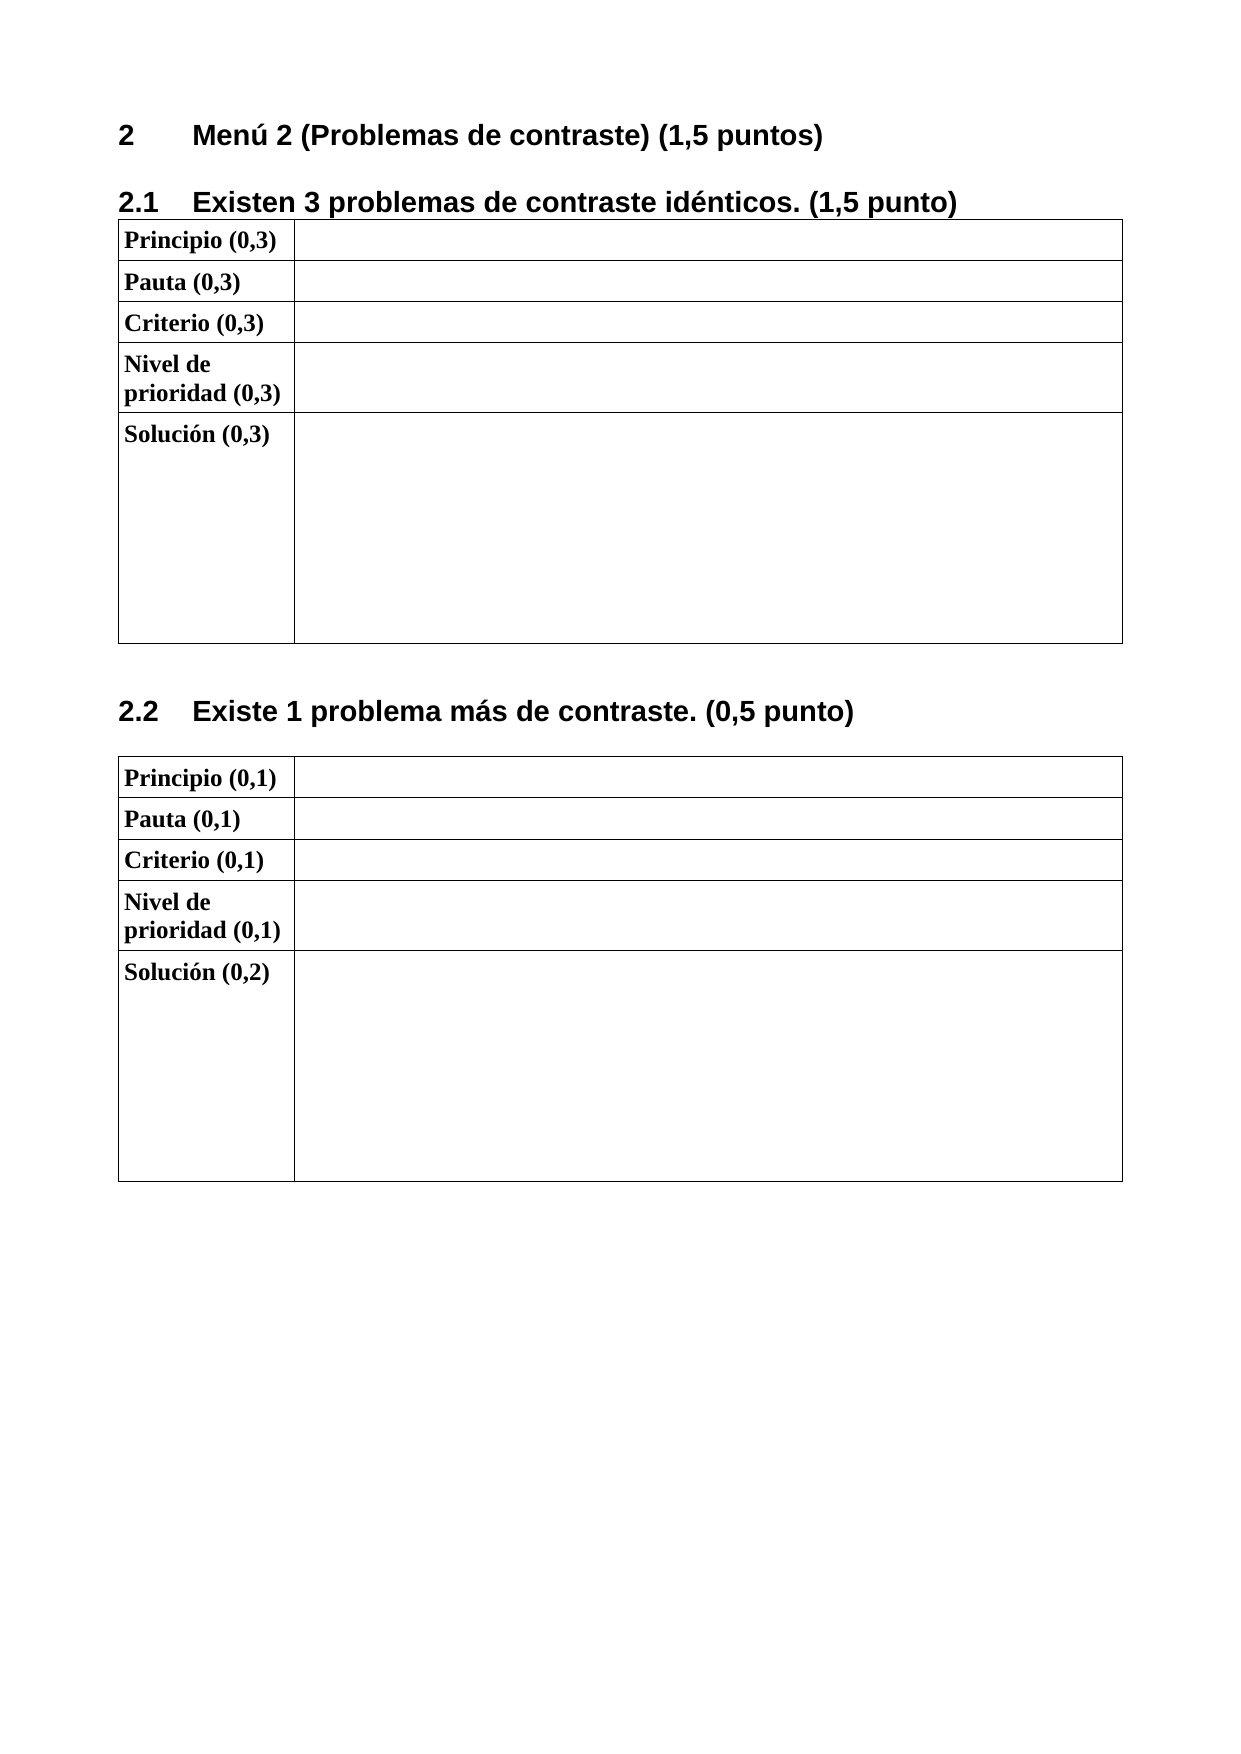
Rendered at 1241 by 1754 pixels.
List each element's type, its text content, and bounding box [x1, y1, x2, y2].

table_cell [295, 343, 1122, 412]
table_header Principio (0,1) [119, 757, 294, 797]
table_cell Criterio (0,1) [119, 840, 294, 880]
table_cell Criterio (0,3) [119, 302, 294, 342]
table_cell Solución (0,3) [119, 413, 294, 643]
table_header [295, 757, 1122, 797]
table_cell [295, 881, 1122, 950]
table_header Principio (0,3) [119, 220, 294, 260]
table_cell [295, 840, 1122, 880]
subtitle Menú 2 (Problemas de contraste) (1,5 puntos) [118, 118, 1122, 152]
table_cell [295, 261, 1122, 301]
table_cell Nivel de prioridad (0,1) [119, 881, 294, 950]
table_cell Pauta (0,1) [119, 798, 294, 838]
subtitle Existe 1 problema más de contraste. (0,5 punto) [118, 694, 1122, 727]
table_cell [295, 798, 1122, 838]
table_cell [295, 951, 1122, 1181]
table_header [295, 220, 1122, 260]
table_cell Solución (0,2) [119, 951, 294, 1181]
table_cell Nivel de prioridad (0,3) [119, 343, 294, 412]
subtitle Existen 3 problemas de contraste idénticos. (1,5 punto) [118, 185, 1122, 218]
table_cell [295, 302, 1122, 342]
table_cell [295, 413, 1122, 643]
table_cell Pauta (0,3) [119, 261, 294, 301]
